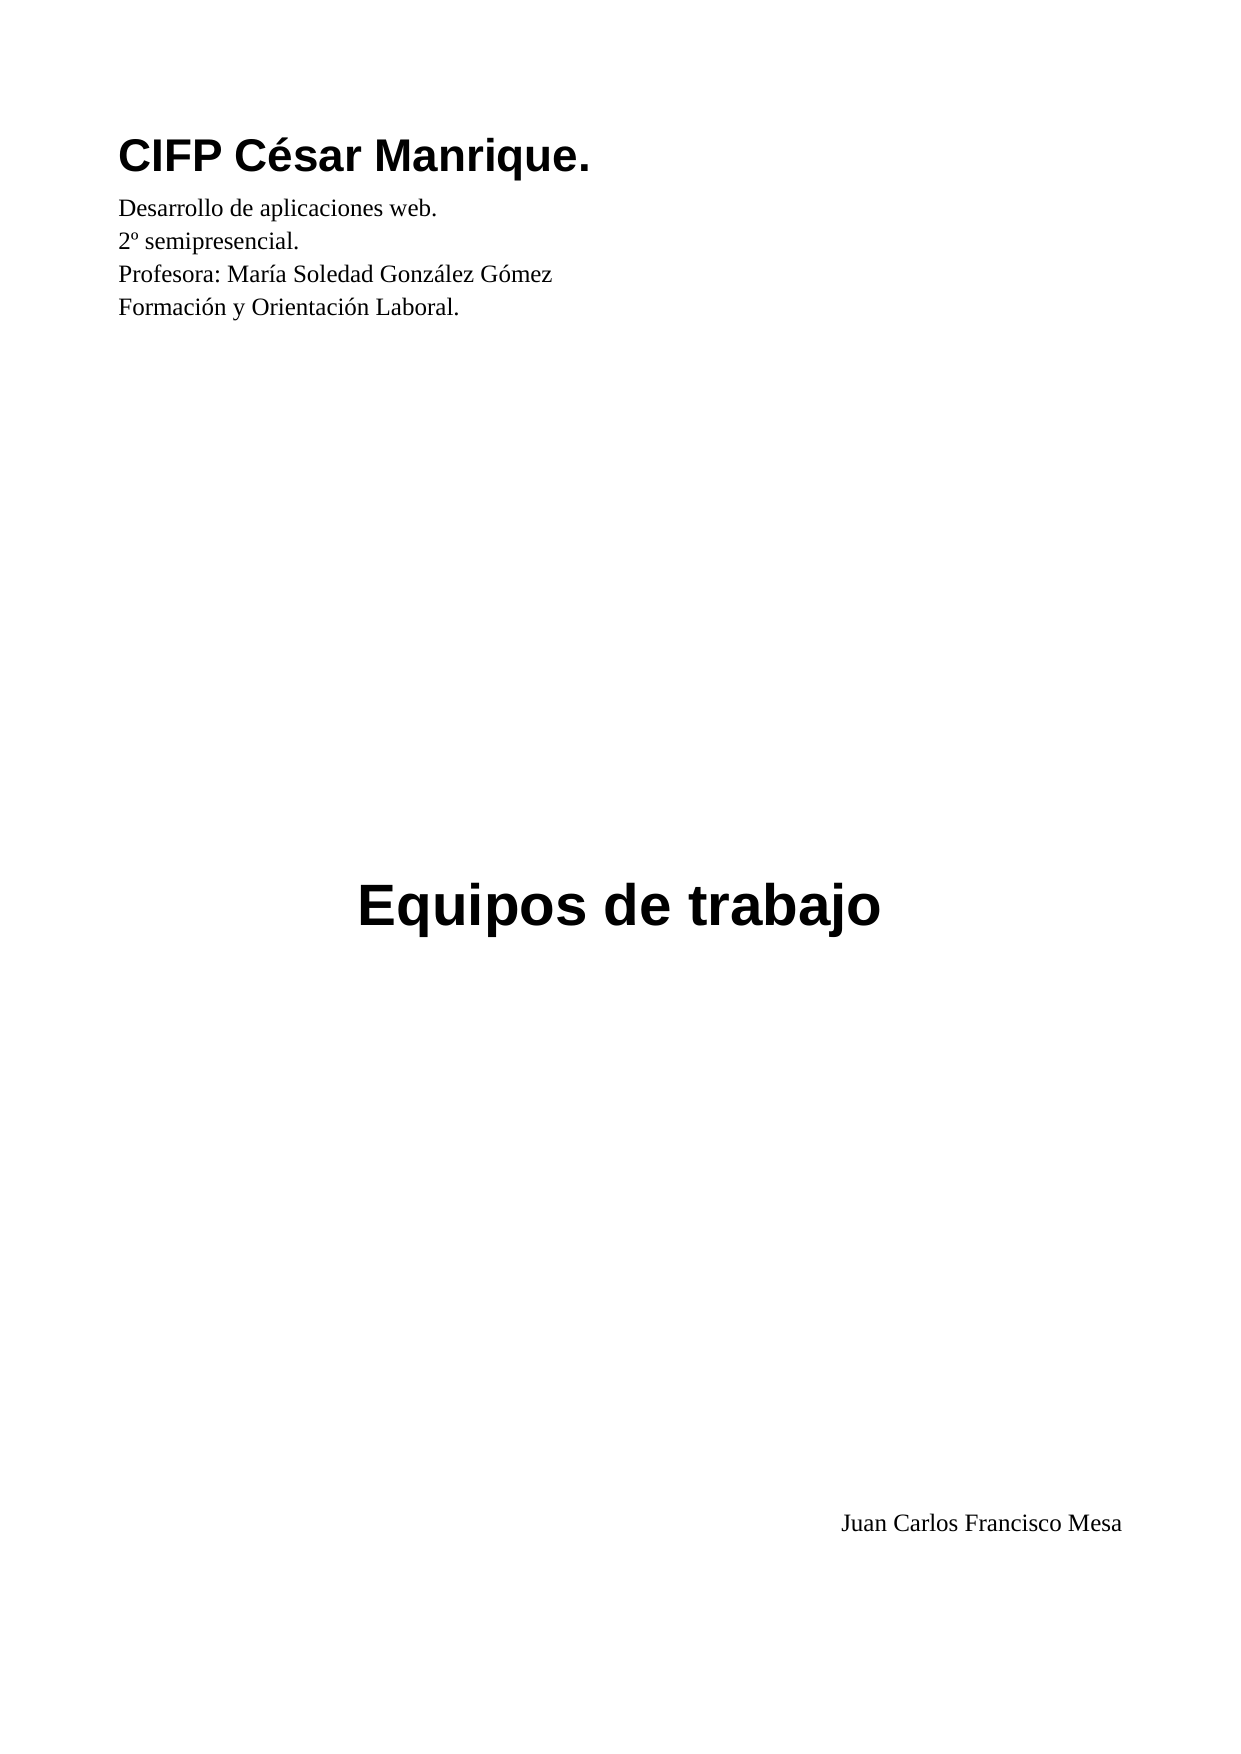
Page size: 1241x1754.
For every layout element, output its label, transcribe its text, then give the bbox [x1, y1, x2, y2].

title CIFP César Manrique. [118, 128, 1122, 181]
text Juan Carlos Francisco Mesa [118, 1508, 1122, 1537]
text Desarrollo de aplicaciones web. [118, 193, 1122, 222]
title Equipos de trabajo [118, 870, 1122, 937]
text Profesora: María Soledad González Gómez [118, 259, 1122, 288]
text Formación y Orientación Laboral. [118, 292, 1122, 321]
text 2º semipresencial. [118, 226, 1122, 255]
